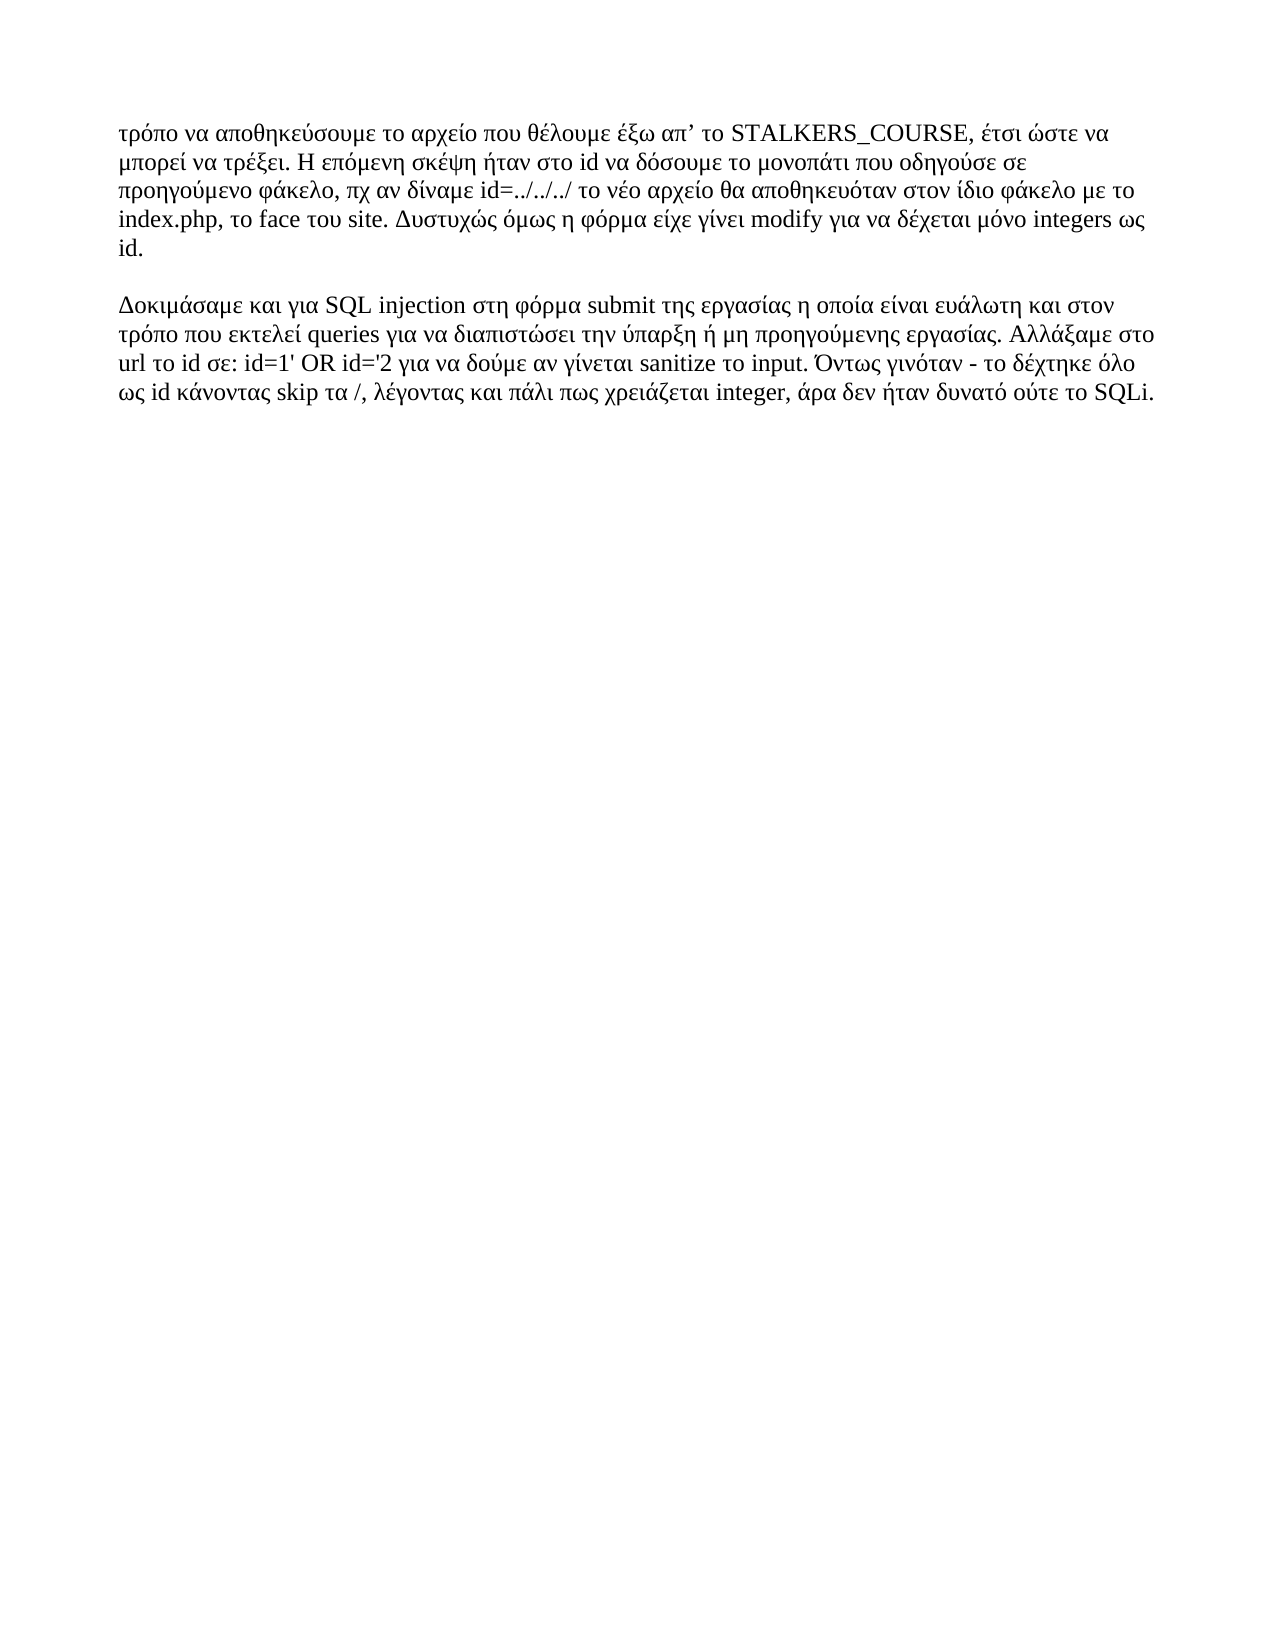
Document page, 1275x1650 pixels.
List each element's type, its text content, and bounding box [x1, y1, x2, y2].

text τρόπο να αποθηκεύσουμε το αρχείο που θέλουμε έξω απ’ το STALKERS_COURSE, έτσι ώστε να μπορεί να τρέξει. Η επόμενη σκέψη ήταν στο id να δόσουμε το μονοπάτι που οδηγούσε σε προηγούμενο φάκελο, πχ αν δίναμε id=../../../ το νέο αρχείο θα αποθηκευόταν στον ίδιο φάκελο με το index.php, το face του site. Δυστυχώς όμως η φόρμα είχε γίνει modify για να δέχεται μόνο integers ως id. [118, 118, 1157, 262]
text Δοκιμάσαμε και για SQL injection στη φόρμα submit της εργασίας η οποία είναι ευάλωτη και στον τρόπο που εκτελεί queries για να διαπιστώσει την ύπαρξη ή μη προηγούμενης εργασίας. Αλλάξαμε στο url το id σε: id=1' OR id='2 για να δούμε αν γίνεται sanitize το input. Όντως γινόταν - το δέχτηκε όλο ως id κάνοντας skip τα /, λέγοντας και πάλι πως χρειάζεται integer, άρα δεν ήταν δυνατό ούτε το SQLi. [118, 291, 1157, 406]
